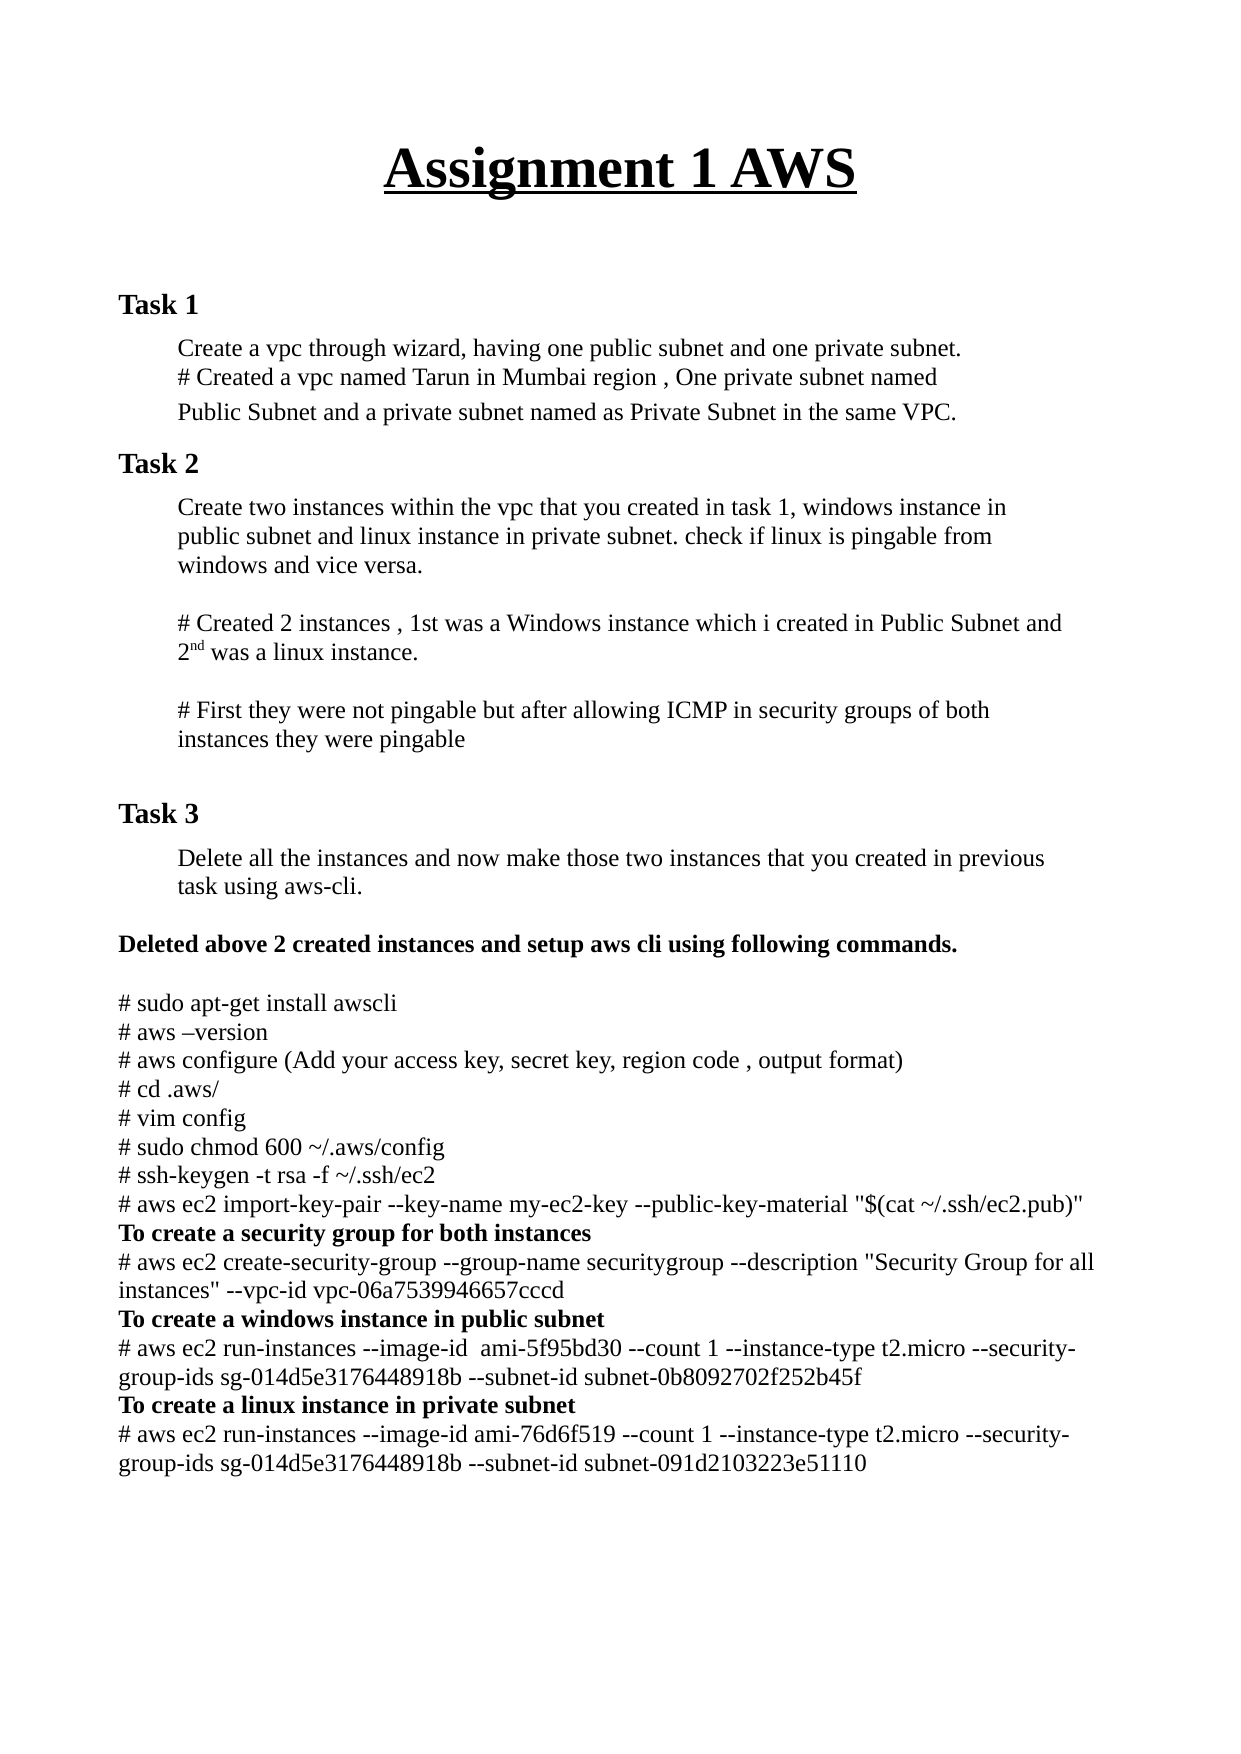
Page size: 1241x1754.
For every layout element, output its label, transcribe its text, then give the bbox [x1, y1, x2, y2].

text # Created a vpc named Tarun in Mumbai region , One private subnet named [177, 362, 1063, 391]
text Create two instances within the vpc that you created in task 1, windows instance in public subnet and linux instance in private subnet. check if linux is pingable from windows and vice versa. [177, 492, 1063, 578]
text Public Subnet and a private subnet named as Private Subnet in the same VPC. [177, 397, 1063, 426]
text # First they were not pingable but after allowing ICMP in security groups of both instances they were pingable [177, 695, 1063, 752]
subtitle Task 1 [118, 287, 1122, 321]
text # aws ec2 import-key-pair --key-name my-ec2-key --public-key-material "$(cat ~/.ssh/ec2.pub)" [118, 1189, 1122, 1218]
text To create a security group for both instances [118, 1218, 1122, 1247]
text Create a vpc through wizard, having one public subnet and one private subnet. [177, 333, 1063, 362]
text # aws ec2 run-instances --image-id ami-5f95bd30 --count 1 --instance-type t2.micro --security-group-ids sg-014d5e3176448918b --subnet-id subnet-0b8092702f252b45f [118, 1333, 1122, 1390]
text Deleted above 2 created instances and setup aws cli using following commands. [118, 929, 1063, 958]
text # sudo apt-get install awscli [118, 988, 1122, 1017]
text # aws –version [118, 1017, 1122, 1045]
text # aws ec2 run-instances --image-id ami-76d6f519 --count 1 --instance-type t2.micro --security-group-ids sg-014d5e3176448918b --subnet-id subnet-091d2103223e51110 [118, 1419, 1122, 1477]
text # cd .aws/ [118, 1074, 1122, 1103]
subtitle Assignment 1 AWS [118, 133, 1122, 200]
text # vim config [118, 1103, 1122, 1132]
text To create a linux instance in private subnet [118, 1390, 1122, 1419]
text # sudo chmod 600 ~/.aws/config [118, 1132, 1122, 1160]
text # ssh-keygen -t rsa -f ~/.ssh/ec2 [118, 1160, 1122, 1189]
text Delete all the instances and now make those two instances that you created in previous task using aws-cli. [177, 843, 1063, 900]
text # aws ec2 create-security-group --group-name securitygroup --description "Security Group for all instances" --vpc-id vpc-06a7539946657cccd [118, 1247, 1122, 1304]
text # Created 2 instances , 1st was a Windows instance which i created in Public Subnet and 2nd was a linux instance. [177, 608, 1063, 666]
text # aws configure (Add your access key, secret key, region code , output format) [118, 1045, 1122, 1074]
subtitle Task 3 [118, 797, 1122, 830]
text To create a windows instance in public subnet [118, 1304, 1122, 1333]
subtitle Task 2 [118, 446, 1122, 480]
